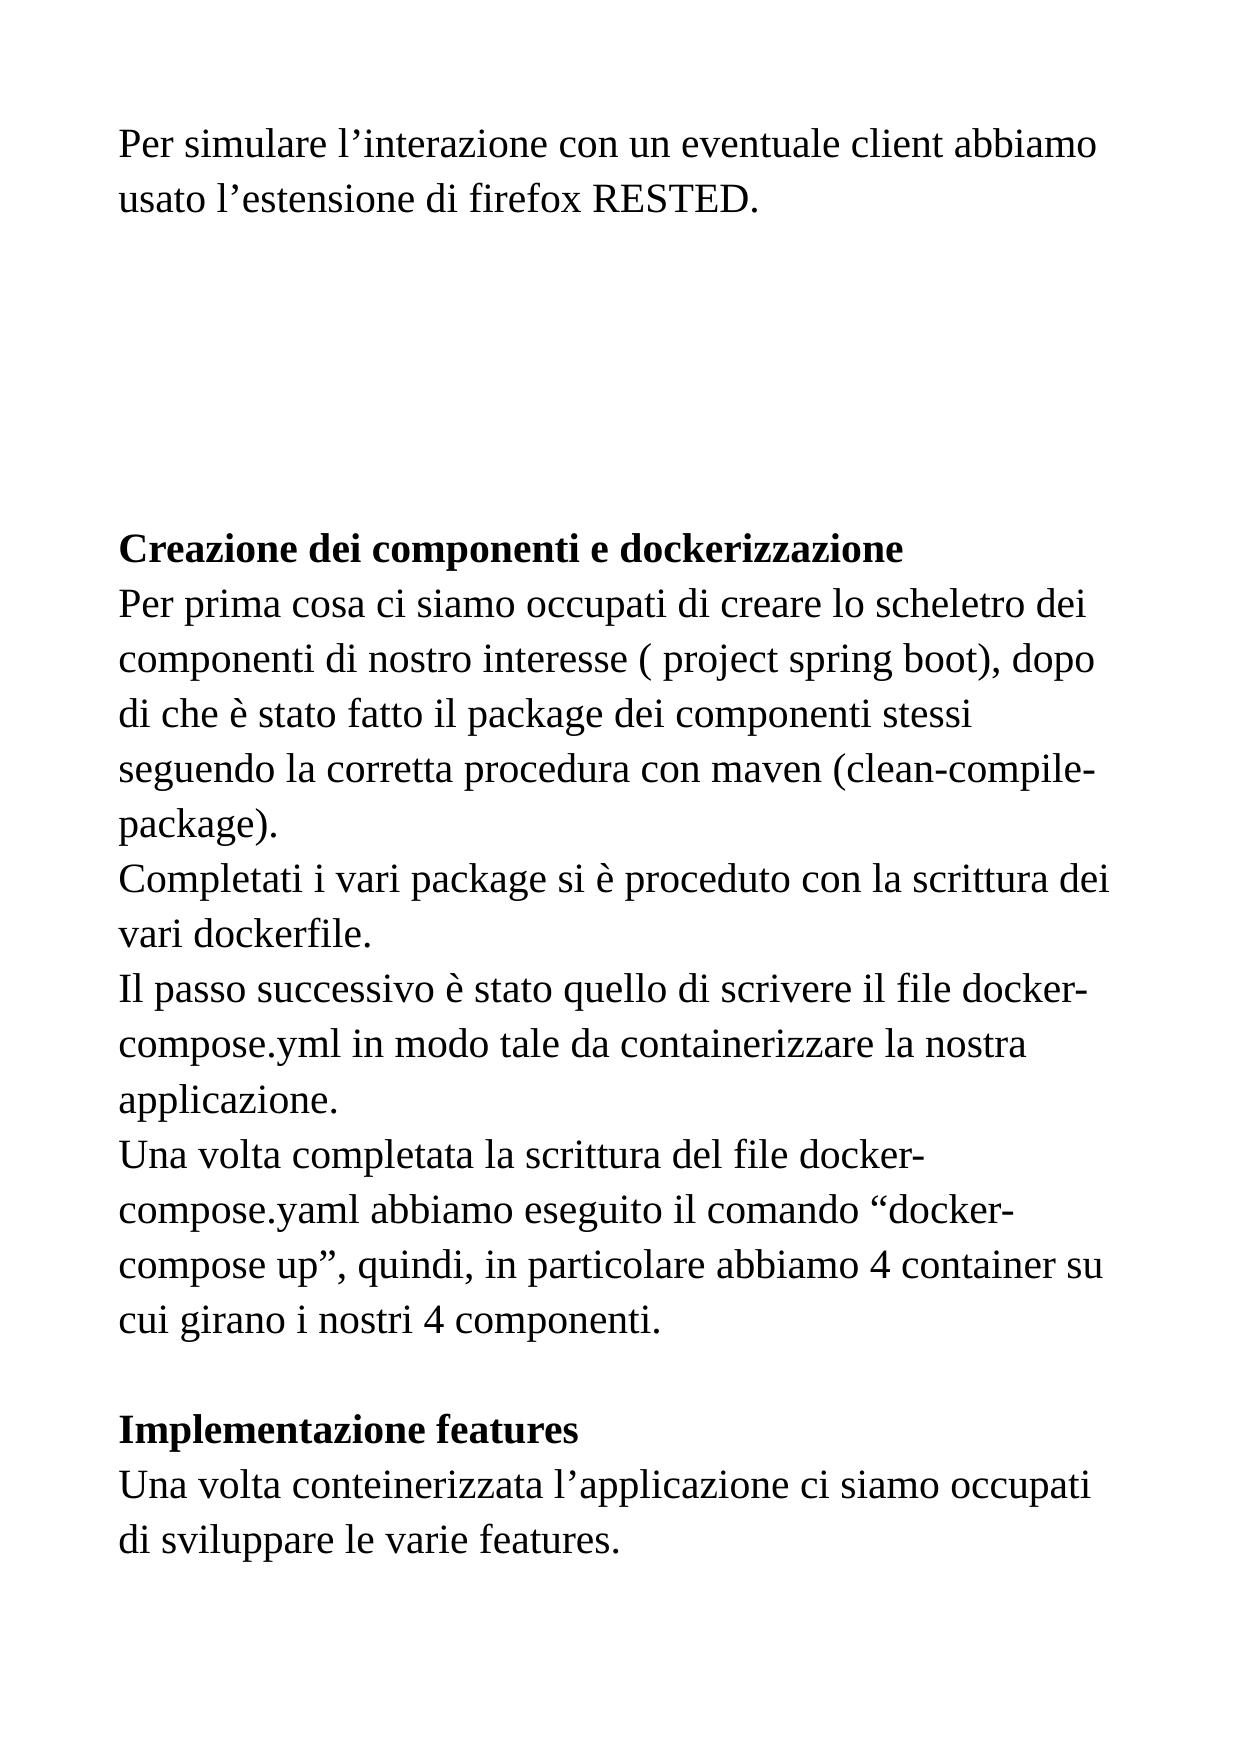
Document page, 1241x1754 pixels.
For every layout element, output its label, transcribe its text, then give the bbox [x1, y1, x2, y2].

text Una volta conteinerizzata l’applicazione ci siamo occupati di sviluppare le varie features. [118, 1460, 1122, 1563]
text Per simulare l’interazione con un eventuale client abbiamo usato l’estensione di firefox RESTED. [118, 118, 1122, 221]
text Completati i vari package si è proceduto con la scrittura dei vari dockerfile. [118, 854, 1122, 957]
text Creazione dei componenti e dockerizzazione [118, 523, 1122, 571]
text Implementazione features [118, 1405, 1122, 1453]
text Una volta completata la scrittura del file docker-compose.yaml abbiamo eseguito il comando “docker-compose up”, quindi, in particolare abbiamo 4 container su cui girano i nostri 4 componenti. [118, 1129, 1122, 1342]
text Per prima cosa ci siamo occupati di creare lo scheletro dei componenti di nostro interesse ( project spring boot), dopo di che è stato fatto il package dei componenti stessi seguendo la corretta procedura con maven (clean-compile-package). [118, 578, 1122, 846]
text Il passo successivo è stato quello di scrivere il file docker-compose.yml in modo tale da containerizzare la nostra applicazione. [118, 964, 1122, 1122]
